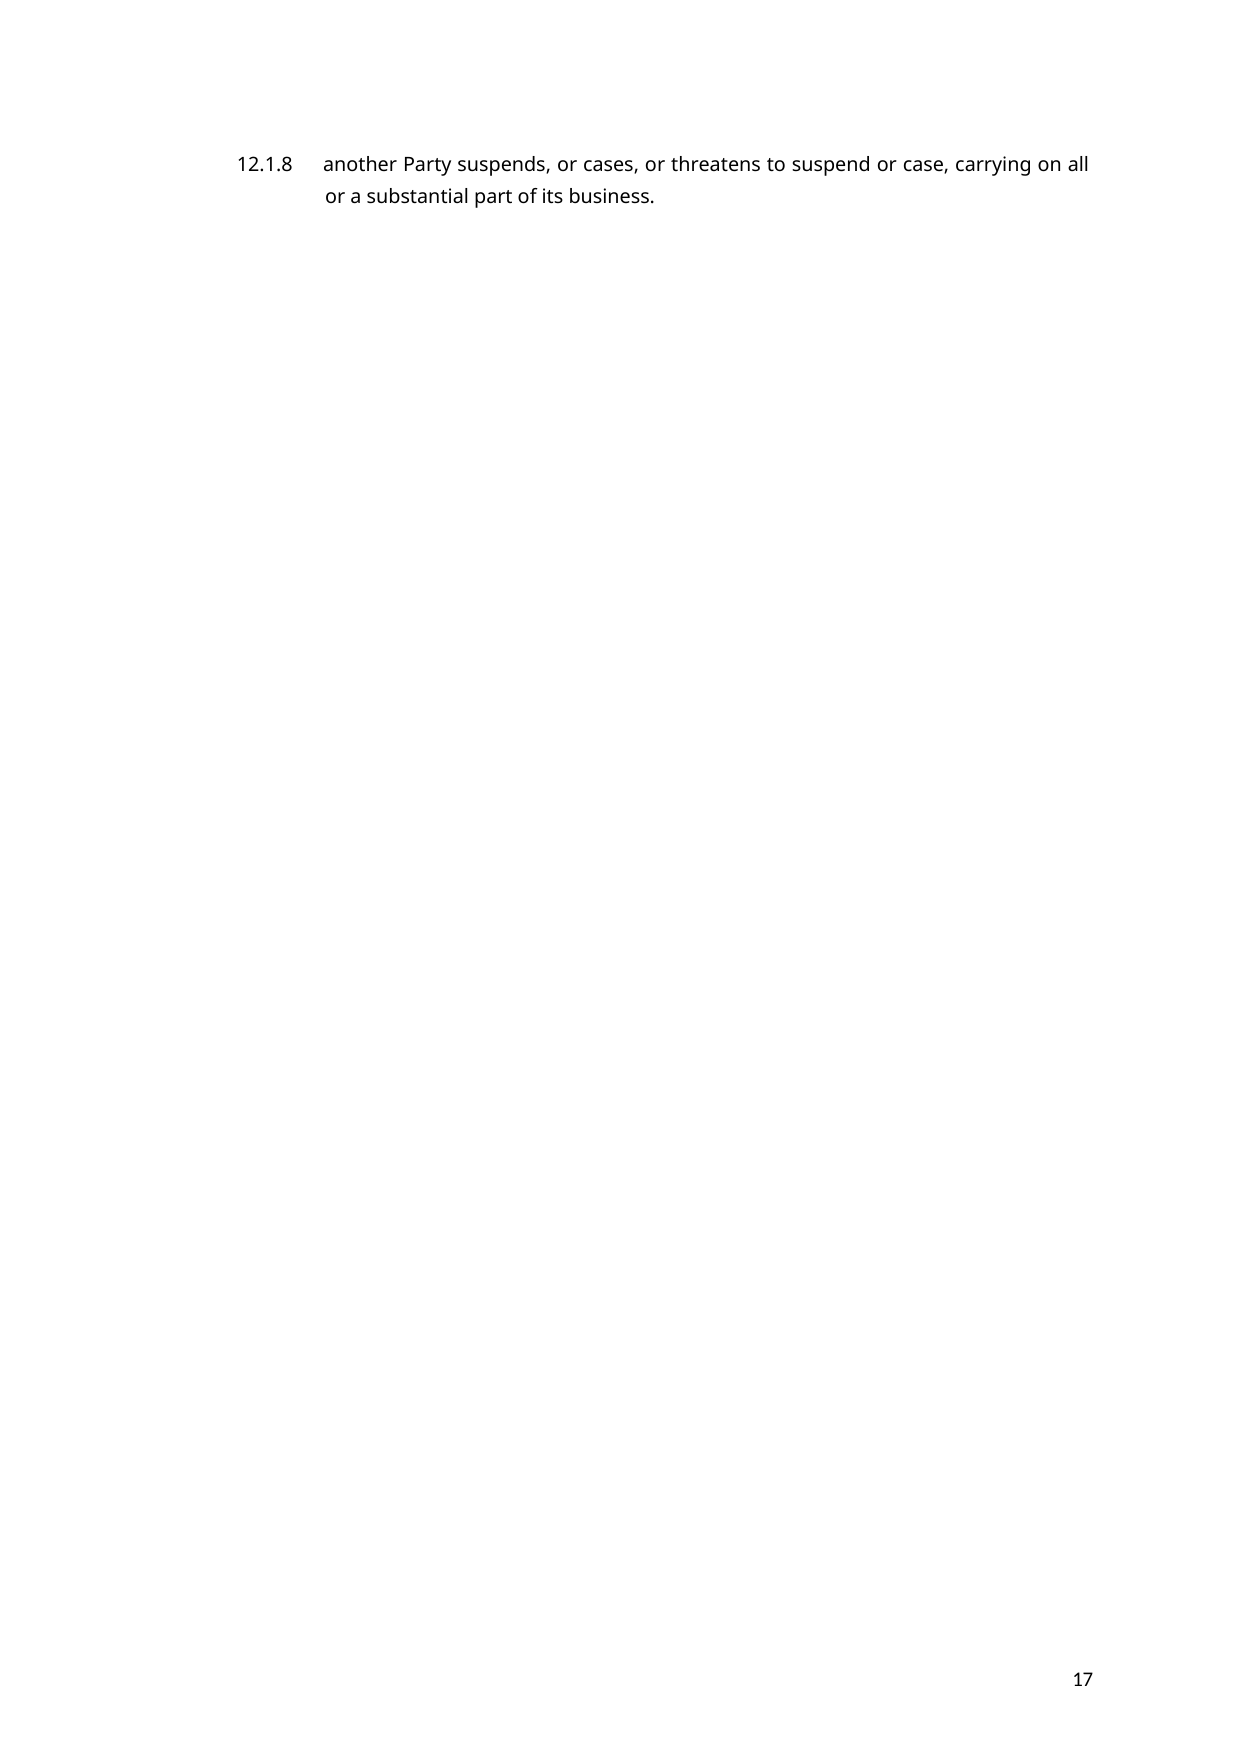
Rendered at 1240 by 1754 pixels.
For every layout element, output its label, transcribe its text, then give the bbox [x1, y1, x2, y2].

text 12.1.8 another Party suspends, or cases, or threatens to suspend or case, carrying on all or a substantial part of its business. [237, 150, 1091, 209]
